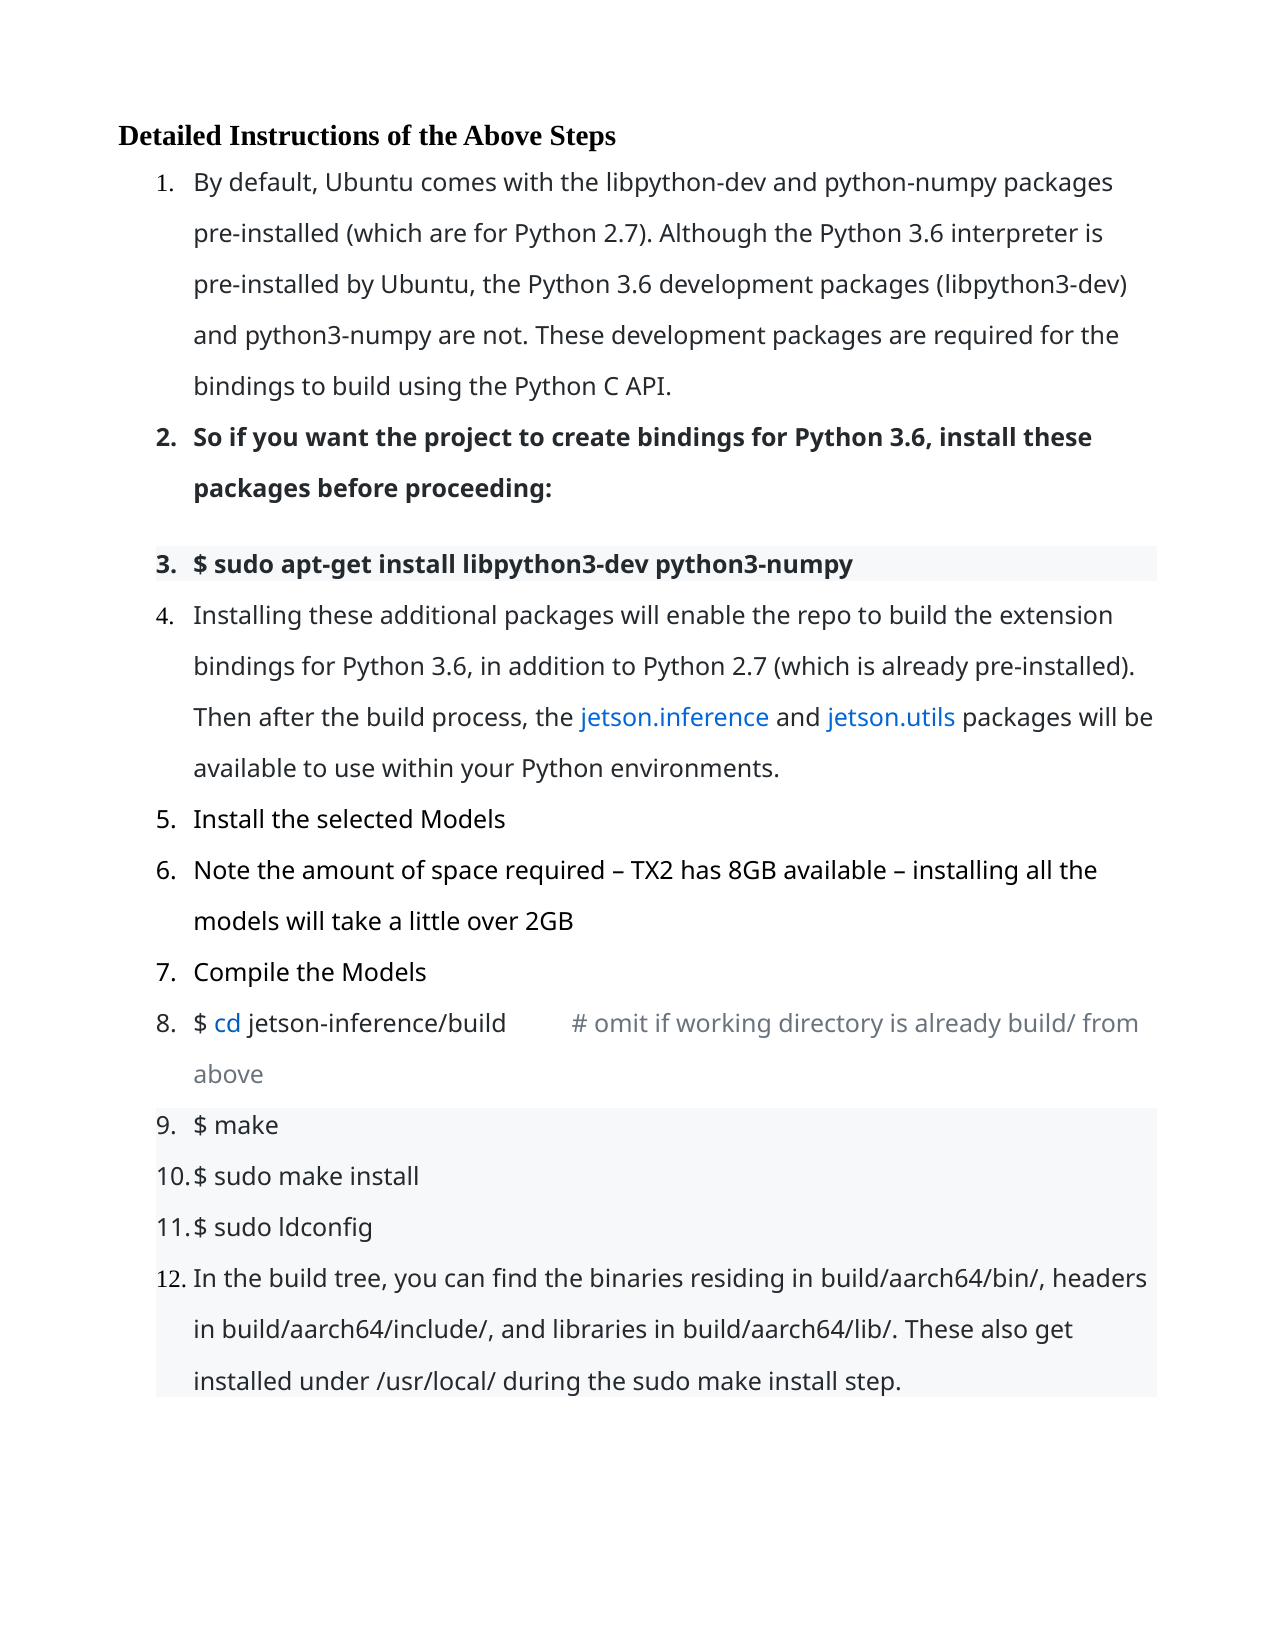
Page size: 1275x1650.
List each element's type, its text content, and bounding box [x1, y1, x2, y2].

list $ make [156, 1108, 1157, 1142]
list $ sudo apt-get install libpython3-dev python3-numpy [156, 546, 1157, 581]
list Install the selected Models [156, 802, 1157, 836]
list Installing these additional packages will enable the repo to build the extension bindings for Python 3.6, in addition to Python 2.7 (which is already pre-installed). Then after the build process, the jetson.inference and jetson.utils packages will be available to use within your Python environments. [156, 597, 1157, 785]
list $ sudo ldconfig [156, 1210, 1157, 1244]
list $ cd jetson-inference/build # omit if working directory is already build/ from above [156, 1006, 1157, 1091]
list Compile the Models [156, 955, 1157, 989]
list $ sudo make install [156, 1159, 1157, 1193]
list In the build tree, you can find the binaries residing in build/aarch64/bin/, headers in build/aarch64/include/, and libraries in build/aarch64/lib/. These also get installed under /usr/local/ during the sudo make install step. [156, 1261, 1157, 1397]
list Note the amount of space required – TX2 has 8GB available – installing all the models will take a little over 2GB [156, 853, 1157, 938]
list So if you want the project to create bindings for Python 3.6, install these packages before proceeding: [156, 419, 1157, 504]
subtitle Detailed Instructions of the Above Steps [118, 118, 1157, 152]
list By default, Ubuntu comes with the libpython-dev and python-numpy packages pre-installed (which are for Python 2.7). Although the Python 3.6 interpreter is pre-installed by Ubuntu, the Python 3.6 development packages (libpython3-dev) and python3-numpy are not. These development packages are required for the bindings to build using the Python C API. [156, 164, 1157, 402]
